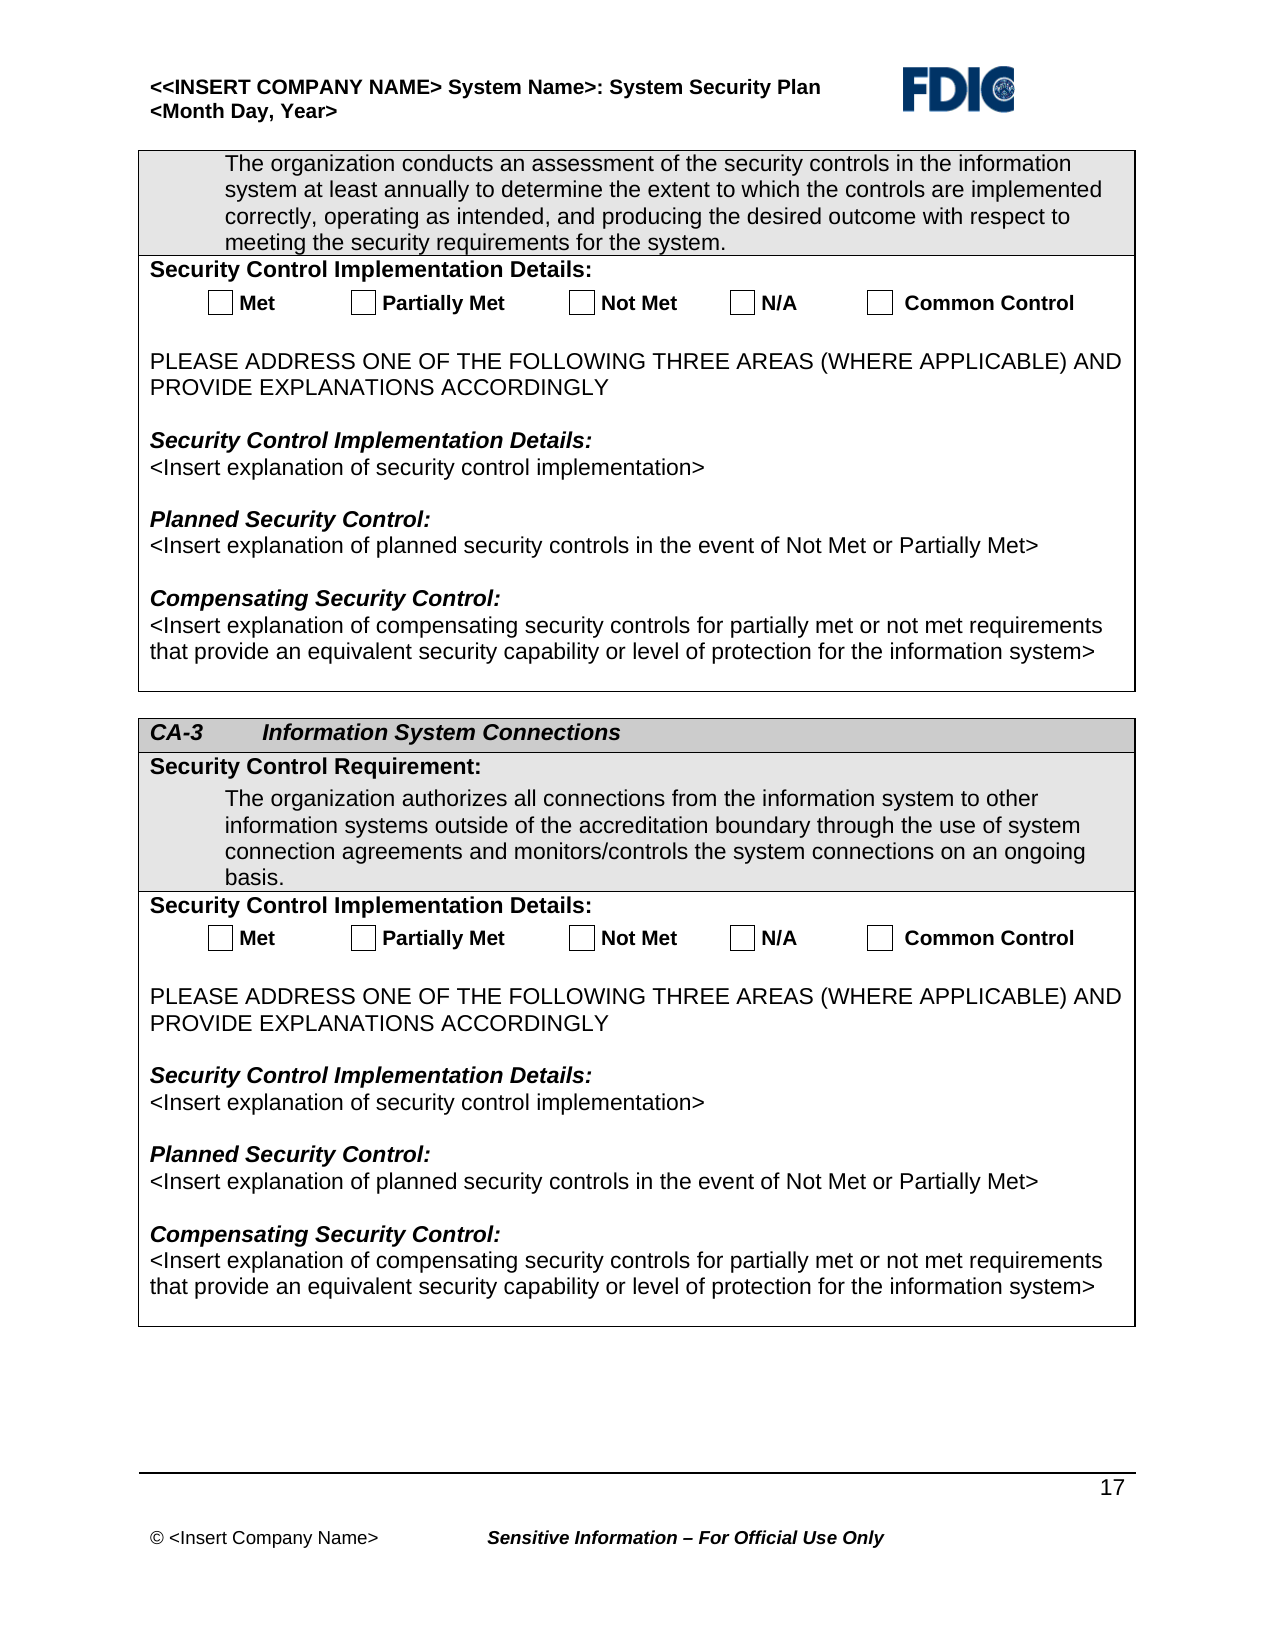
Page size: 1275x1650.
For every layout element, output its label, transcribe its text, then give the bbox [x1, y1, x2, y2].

table_cell CA-3 Information System Connections [139, 719, 1134, 752]
table_cell Security Control Requirement: [139, 753, 1134, 785]
picture [899, 60, 1021, 120]
table_cell [138, 692, 1135, 718]
table_cell The organization conducts an assessment of the security controls in the information system at least annually to determine the extent to which the controls are implemented correctly, operating as intended, and producing the desired outcome with respect to meeting the security requirements for the system. [139, 151, 1134, 255]
table_cell The organization authorizes all connections from the information system to other information systems outside of the accreditation boundary through the use of system connection agreements and monitors/controls the system connections on an ongoing basis. [139, 785, 1134, 891]
table_cell Security Control Implementation Details: Met Partially Met Not Met N/A Common Control [139, 256, 1134, 322]
table_cell Security Control Implementation Details: Met Partially Met Not Met N/A Common Control [139, 892, 1134, 957]
table_cell [138, 1327, 1135, 1349]
table_cell PLEASE ADDRESS ONE OF THE FOLLOWING THREE AREAS (WHERE APPLICABLE) AND PROVIDE EXPLANATIONS ACCORDINGLY Security Control Implementation Details: <Insert explanation of security control implementation> Planned Security Control: <Insert explanation of planned security controls in the event of Not Met or Partially Met> Compensating Security Control: <Insert explanation of compensating security controls for partially met or not met requirements that provide an equivalent security capability or level of protection for the information system> [139, 322, 1134, 691]
table_cell PLEASE ADDRESS ONE OF THE FOLLOWING THREE AREAS (WHERE APPLICABLE) AND PROVIDE EXPLANATIONS ACCORDINGLY Security Control Implementation Details: <Insert explanation of security control implementation> Planned Security Control: <Insert explanation of planned security controls in the event of Not Met or Partially Met> Compensating Security Control: <Insert explanation of compensating security controls for partially met or not met requirements that provide an equivalent security capability or level of protection for the information system> [139, 957, 1134, 1326]
